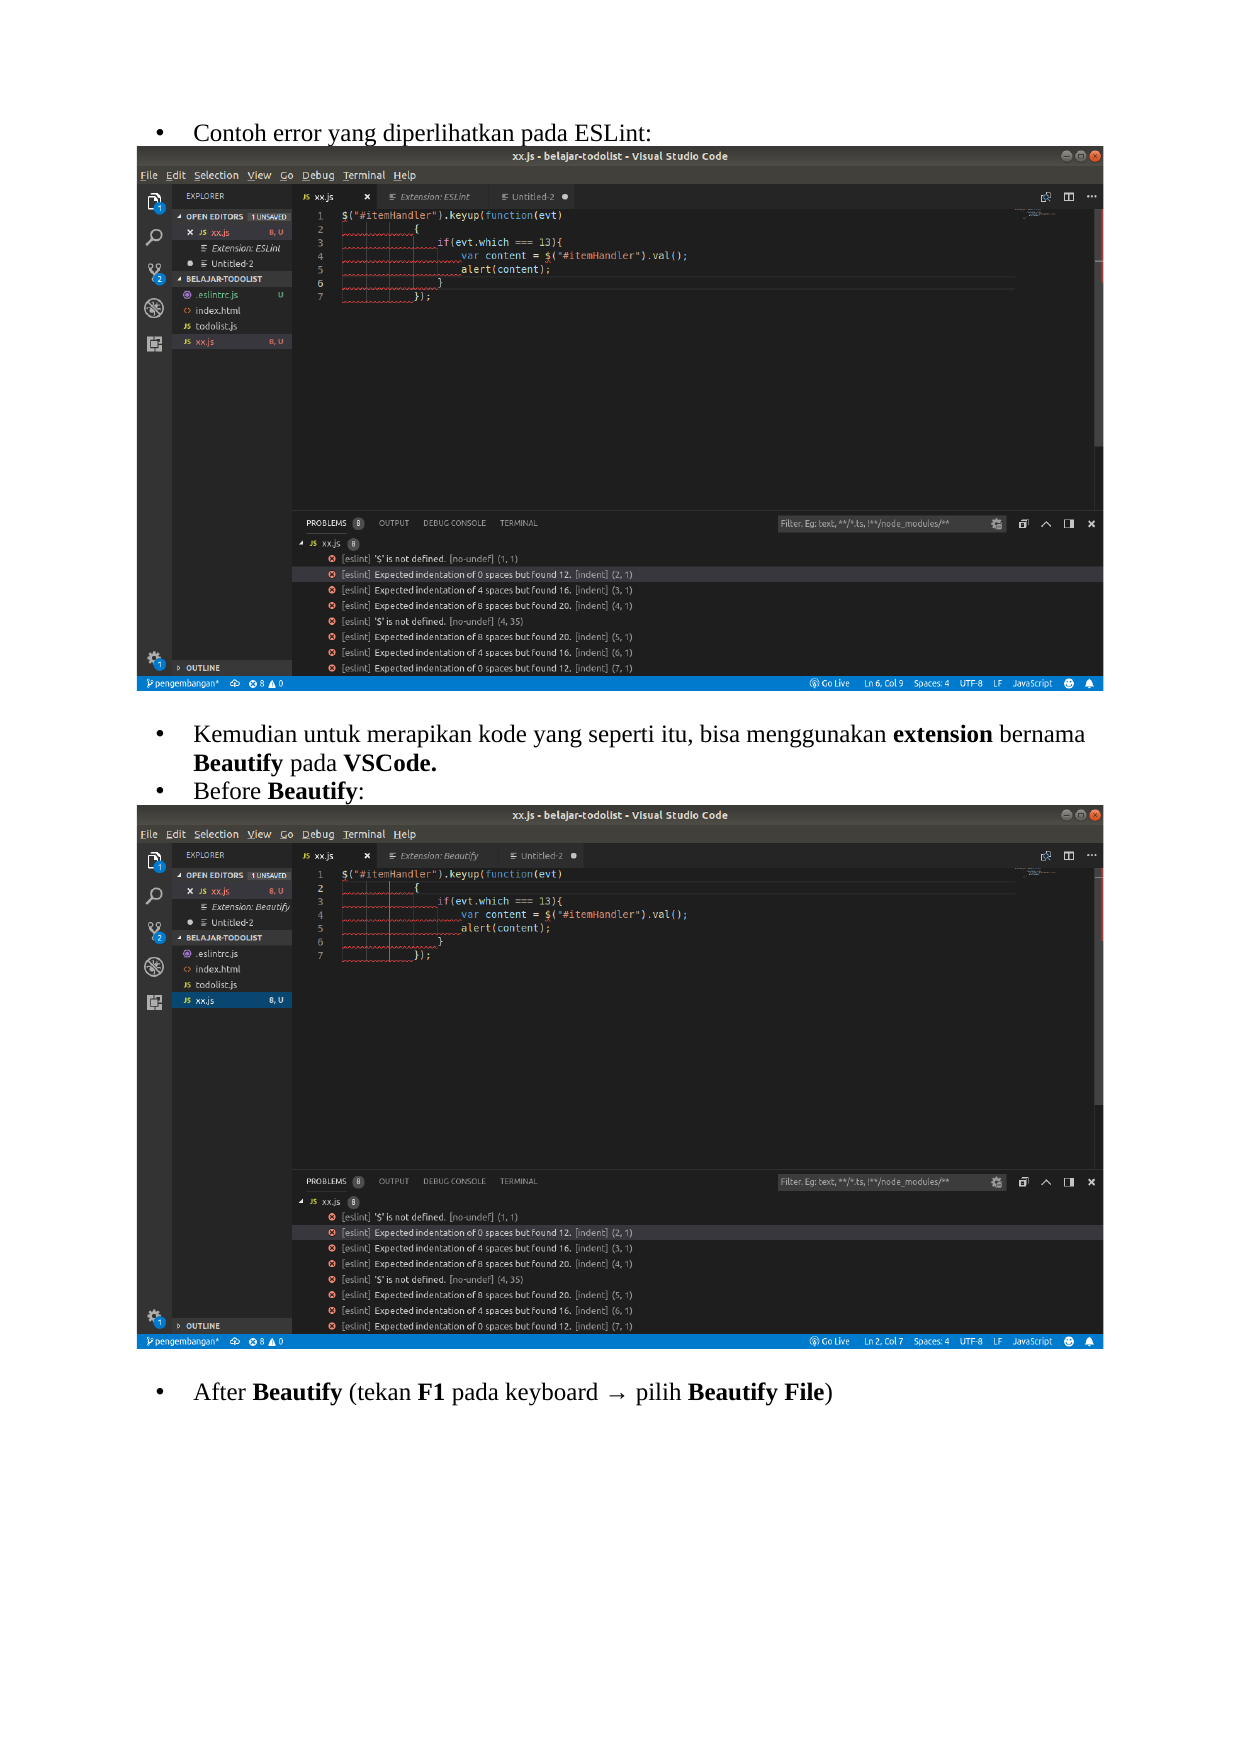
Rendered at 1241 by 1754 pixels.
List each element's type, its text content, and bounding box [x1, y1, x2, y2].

picture [136, 146, 1104, 691]
list Before Beautify: [156, 776, 1122, 805]
list After Beautify (tekan F1 pada keyboard → pilih Beautify File) [156, 1377, 1122, 1406]
picture [136, 805, 1104, 1349]
list Kemudian untuk merapikan kode yang seperti itu, bisa menggunakan extension bernama Beautify pada VSCode. [156, 719, 1122, 776]
list Contoh error yang diperlihatkan pada ESLint: [156, 118, 1122, 147]
